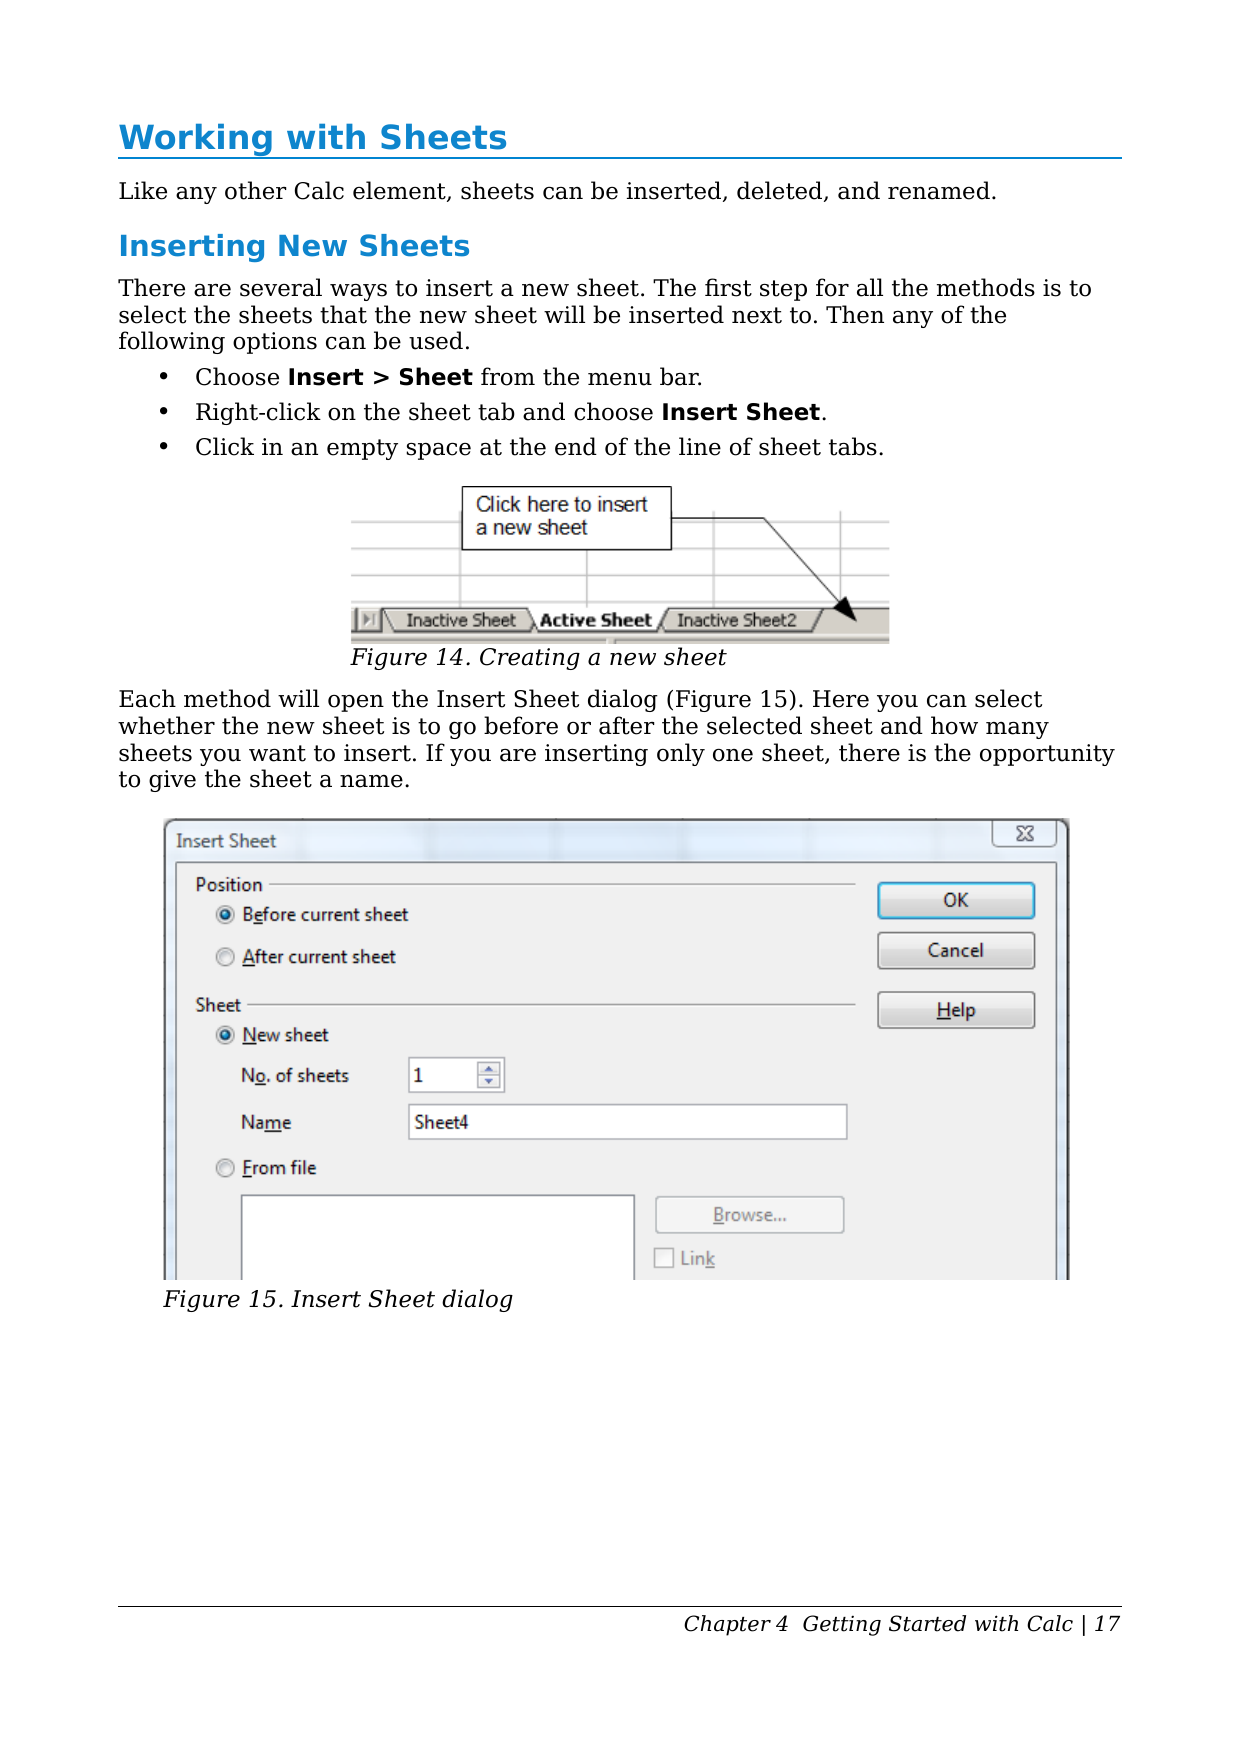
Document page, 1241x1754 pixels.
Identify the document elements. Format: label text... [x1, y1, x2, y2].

picture [350, 486, 890, 644]
list Click in an empty space at the end of the line of sheet tabs. [156, 432, 1122, 462]
text Figure 15. Insert Sheet dialog [163, 1286, 1069, 1313]
picture [163, 818, 1070, 1280]
text Figure 14. Creating a new sheet [351, 644, 890, 670]
list Choose Insert > Sheet from the menu bar. [156, 362, 1122, 391]
list Right-click on the sheet tab and choose Insert Sheet. [156, 397, 1122, 426]
subtitle Working with Sheets [118, 118, 1122, 157]
list There are several ways to insert a new sheet. The first step for all the methods is to select the sheets that the new sheet will be inserted next to. Then any of the following options can be used. [118, 275, 1122, 355]
subtitle Inserting New Sheets [118, 229, 1122, 263]
text Like any other Calc element, sheets can be inserted, deleted, and renamed. [118, 178, 1122, 204]
text Each method will open the Insert Sheet dialog (Figure 15). Here you can select whether the new sheet is to go before or after the selected sheet and how many sheets you want to insert. If you are inserting only one sheet, there is the opportunity to give the sheet a name. [118, 686, 1122, 793]
